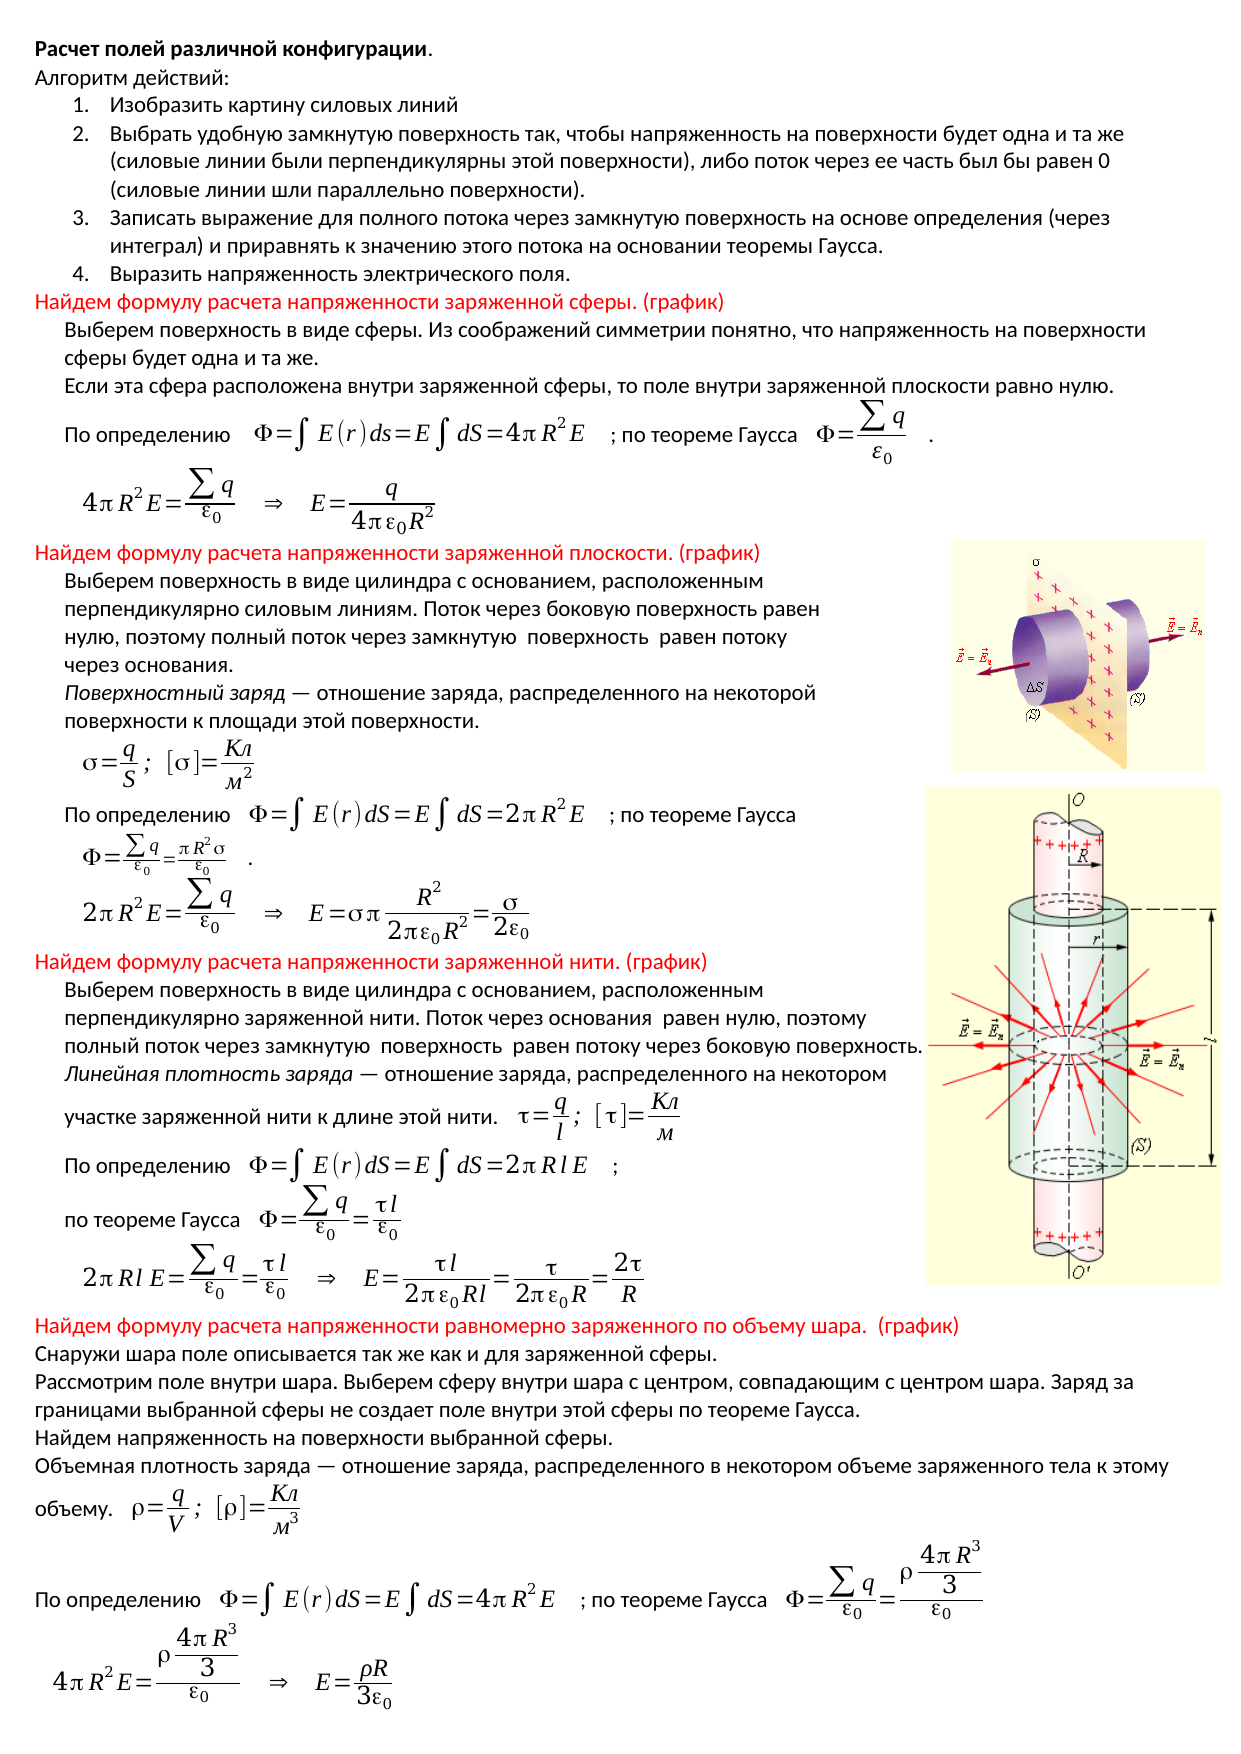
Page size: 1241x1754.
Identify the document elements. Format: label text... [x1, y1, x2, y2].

text Рассмотрим поле внутри шара. Выберем сферу внутри шара с центром, совпадающим с центром шара. Заряд за границами выбранной сферы не создает поле внутри этой сферы по теореме Гаусса. [34, 1367, 1197, 1423]
text Расчет полей различной конфигурации. [34, 34, 1197, 63]
list Выразить напряженность электрического поля. [72, 259, 1197, 287]
text Найдем формулу расчета напряженности заряженной плоскости. (график) [34, 538, 1197, 566]
text Найдем формулу расчета напряженности заряженной сферы. (график) [34, 287, 1197, 315]
text Найдем напряженность на поверхности выбранной сферы. [34, 1423, 1197, 1451]
text По определению ; по теореме Гаусса. [64, 399, 1197, 467]
list Выбрать удобную замкнутую поверхность так, чтобы напряженность на поверхности будет одна и та же (силовые линии были перпендикулярны этой поверхности), либо поток через ее часть был бы равен 0 (силовые линии шли параллельно поверхности). [72, 119, 1197, 203]
picture [925, 787, 1221, 1285]
text По определению ; по теореме Гаусса [34, 1540, 1197, 1623]
list Изобразить картину силовых линий [72, 91, 1197, 119]
text Линейная плотность заряда — отношение заряда, распределенного на некотором участке заряженной нити к длине этой нити. [64, 1059, 925, 1146]
text Выберем поверхность в виде сферы. Из соображений симметрии понятно, что напряженность на поверхности сферы будет одна и та же. [64, 315, 1197, 371]
text Снаружи шара поле описывается так же как и для заряженной сферы. [34, 1339, 1197, 1367]
text Найдем формулу расчета напряженности заряженной нити. (график) [34, 947, 925, 975]
text По определению ; [64, 1146, 925, 1184]
text По определению ; по теореме Гаусса. [64, 795, 925, 877]
text Найдем формулу расчета напряженности равномерно заряженного по объему шара. (график) [34, 1311, 1197, 1339]
list Записать выражение для полного потока через замкнутую поверхность на основе определения (через интеграл) и приравнять к значению этого потока на основании теоремы Гаусса. [72, 203, 1197, 259]
text Выберем поверхность в виде цилиндра с основанием, расположенным перпендикулярно силовым линиям. Поток через боковую поверхность равен нулю, поэтому полный поток через замкнутую поверхность равен потоку через основания. [64, 566, 828, 678]
text Алгоритм действий: [34, 63, 1197, 91]
text по теореме Гаусса [64, 1184, 925, 1243]
text Выберем поверхность в виде цилиндра с основанием, расположенным перпендикулярно заряженной нити. Поток через основания равен нулю, поэтому полный поток через замкнутую поверхность равен потоку через боковую поверхность. [64, 975, 925, 1059]
text Объемная плотность заряда — отношение заряда, распределенного в некотором объеме заряженного тела к этому объему. [34, 1451, 1198, 1540]
text Поверхностный заряд — отношение заряда, распределенного на некоторой поверхности к площади этой поверхности. [64, 678, 828, 734]
text Если эта сфера расположена внутри заряженной сферы, то поле внутри заряженной плоскости равно нулю. [64, 371, 1197, 399]
picture [951, 540, 1206, 772]
